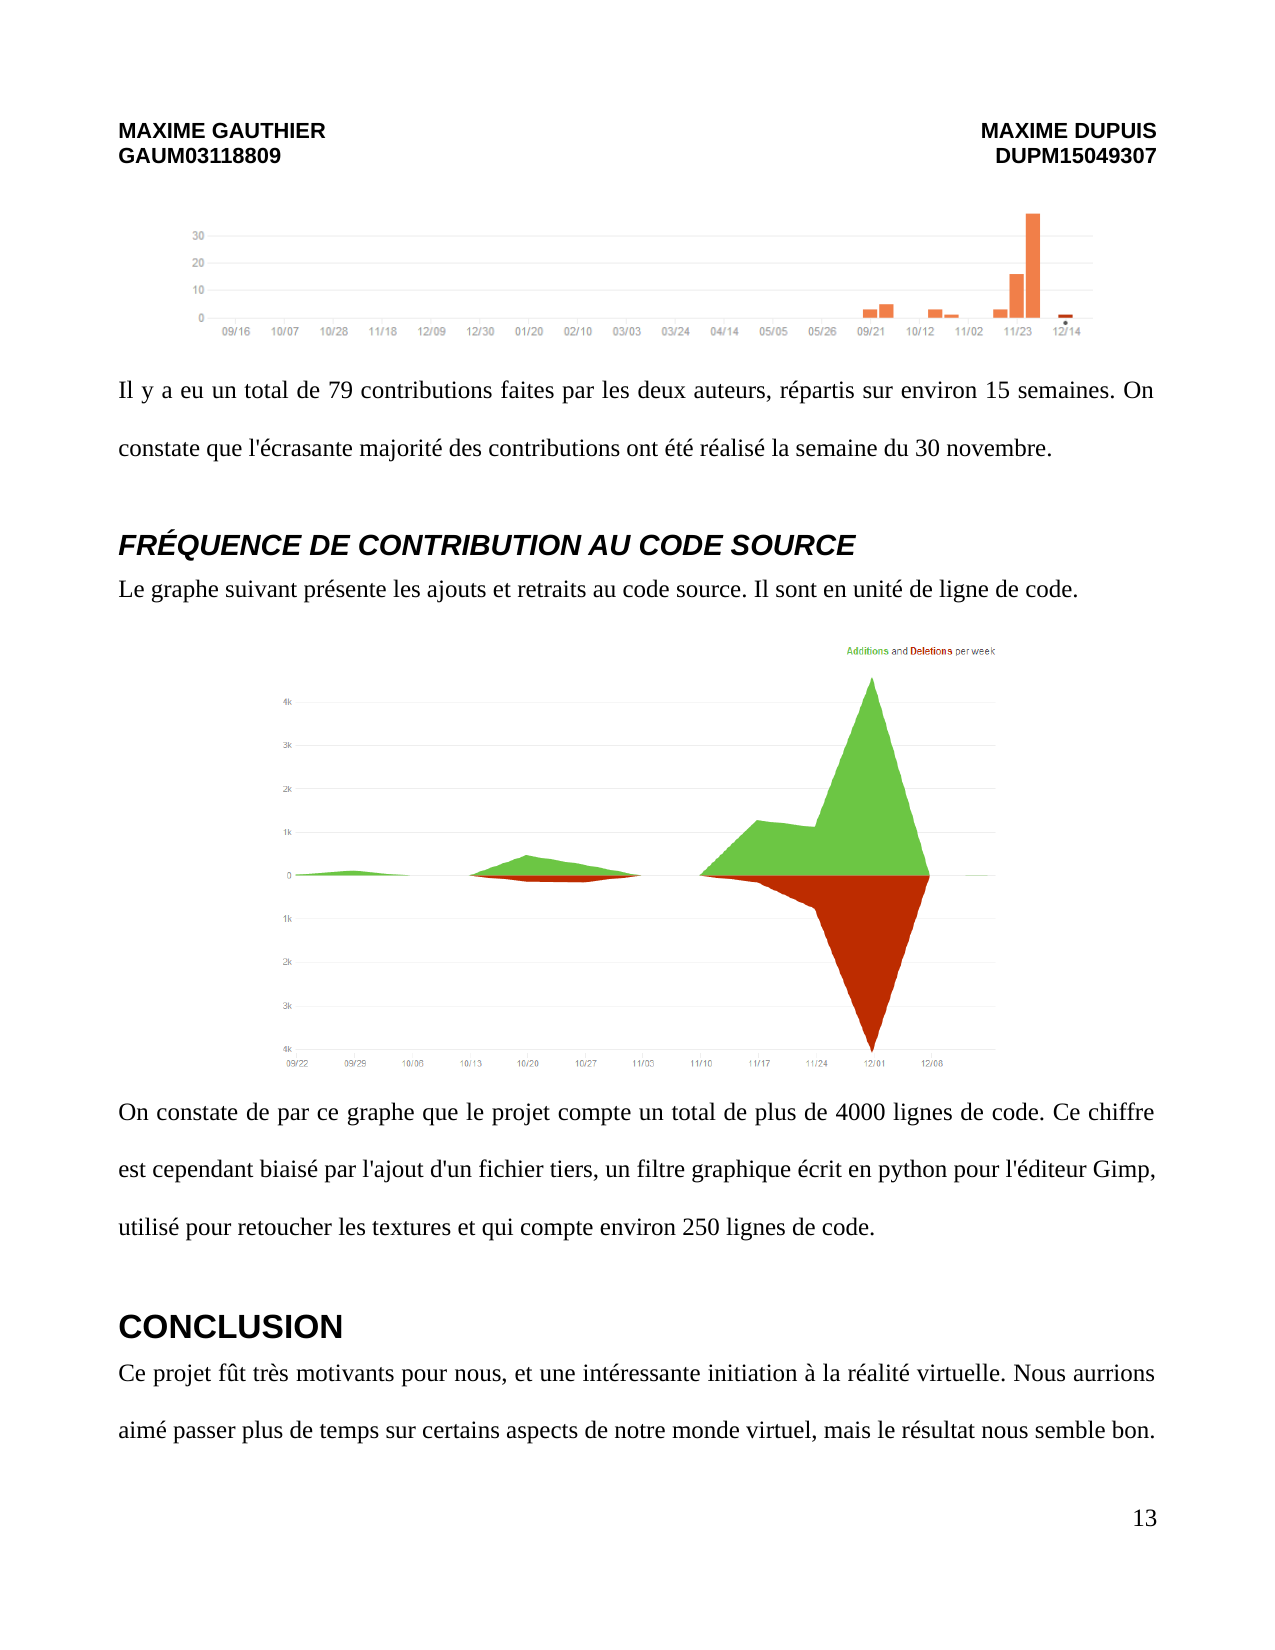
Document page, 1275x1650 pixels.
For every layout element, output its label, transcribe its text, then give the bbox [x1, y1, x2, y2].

text Ce projet fût très motivants pour nous, et une intéressante initiation à la réalité virtuelle. Nous aurrions aimé passer plus de temps sur certains aspects de notre monde virtuel, mais le résultat nous semble bon. [118, 1358, 1157, 1444]
text On constate de par ce graphe que le projet compte un total de plus de 4000 lignes de code. Ce chiffre est cependant biaisé par l'ajout d'un fichier tiers, un filtre graphique écrit en python pour l'éditeur Gimp, utilisé pour retoucher les textures et qui compte environ 250 lignes de code. [118, 644, 1157, 1241]
subtitle Conclusion [118, 1307, 1157, 1346]
text Le graphe suivant présente les ajouts et retraits au code source. Il sont en unité de ligne de code. [118, 574, 1157, 602]
text Il y a eu un total de 79 contributions faites par les deux auteurs, répartis sur environ 15 semaines. On constate que l'écrasante majorité des contributions ont été réalisé la semaine du 30 novembre. [118, 198, 1157, 461]
subtitle Fréquence de contribution au code source [118, 528, 1157, 561]
